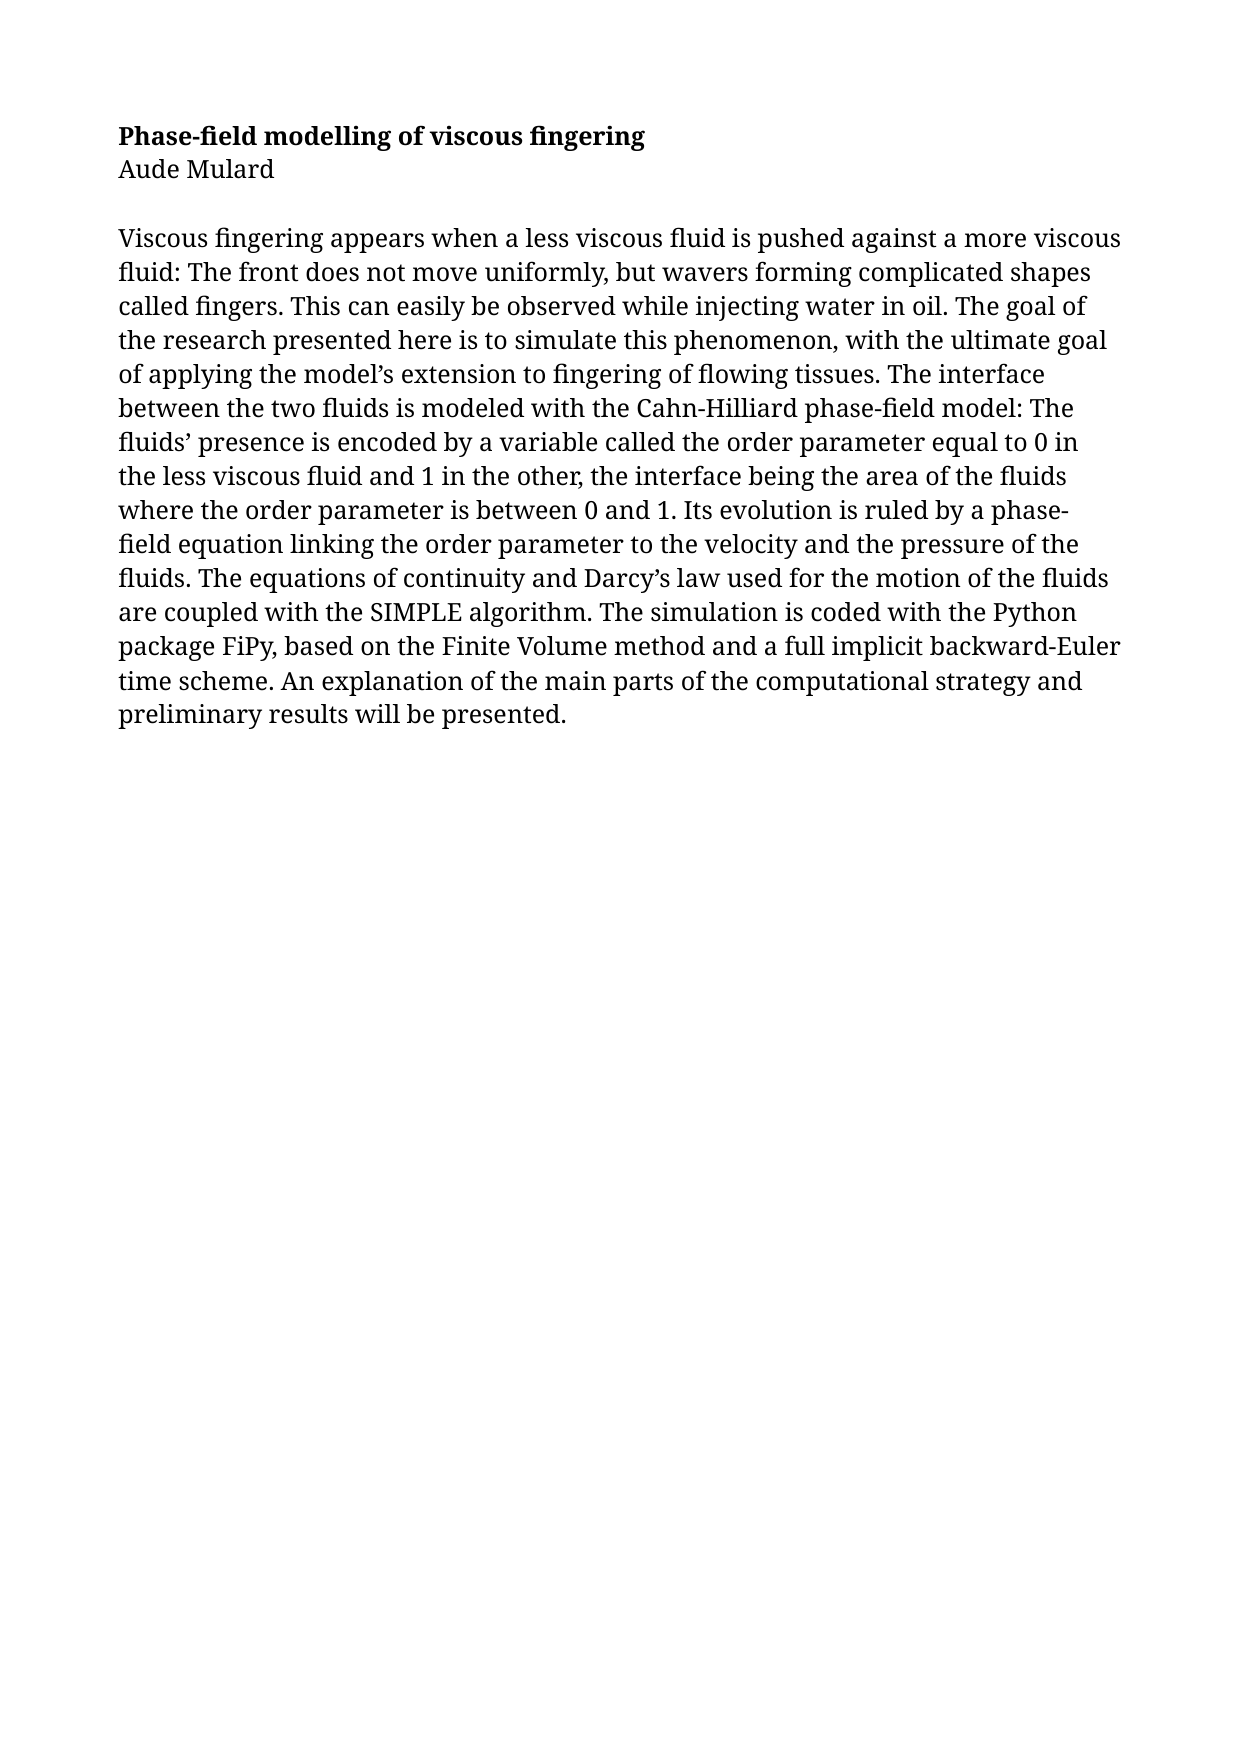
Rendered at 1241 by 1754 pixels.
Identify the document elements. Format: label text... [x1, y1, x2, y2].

text Phase-field modelling of viscous fingering [118, 118, 1122, 152]
text Viscous fingering appears when a less viscous fluid is pushed against a more viscous fluid: The front does not move uniformly, but wavers forming complicated shapes called fingers. This can easily be observed while injecting water in oil. The goal of the research presented here is to simulate this phenomenon, with the ultimate goal of applying the model’s extension to fingering of flowing tissues. The interface between the two fluids is modeled with the Cahn-Hilliard phase-field model: The fluids’ presence is encoded by a variable called the order parameter equal to 0 in the less viscous fluid and 1 in the other, the interface being the area of the fluids where the order parameter is between 0 and 1. Its evolution is ruled by a phase-field equation linking the order parameter to the velocity and the pressure of the fluids. The equations of continuity and Darcy’s law used for the motion of the fluids are coupled with the SIMPLE algorithm. The simulation is coded with the Python package FiPy, based on the Finite Volume method and a full implicit backward-Euler time scheme. An explanation of the main parts of the computational strategy and preliminary results will be presented. [118, 220, 1122, 731]
text Aude Mulard [118, 152, 1122, 186]
